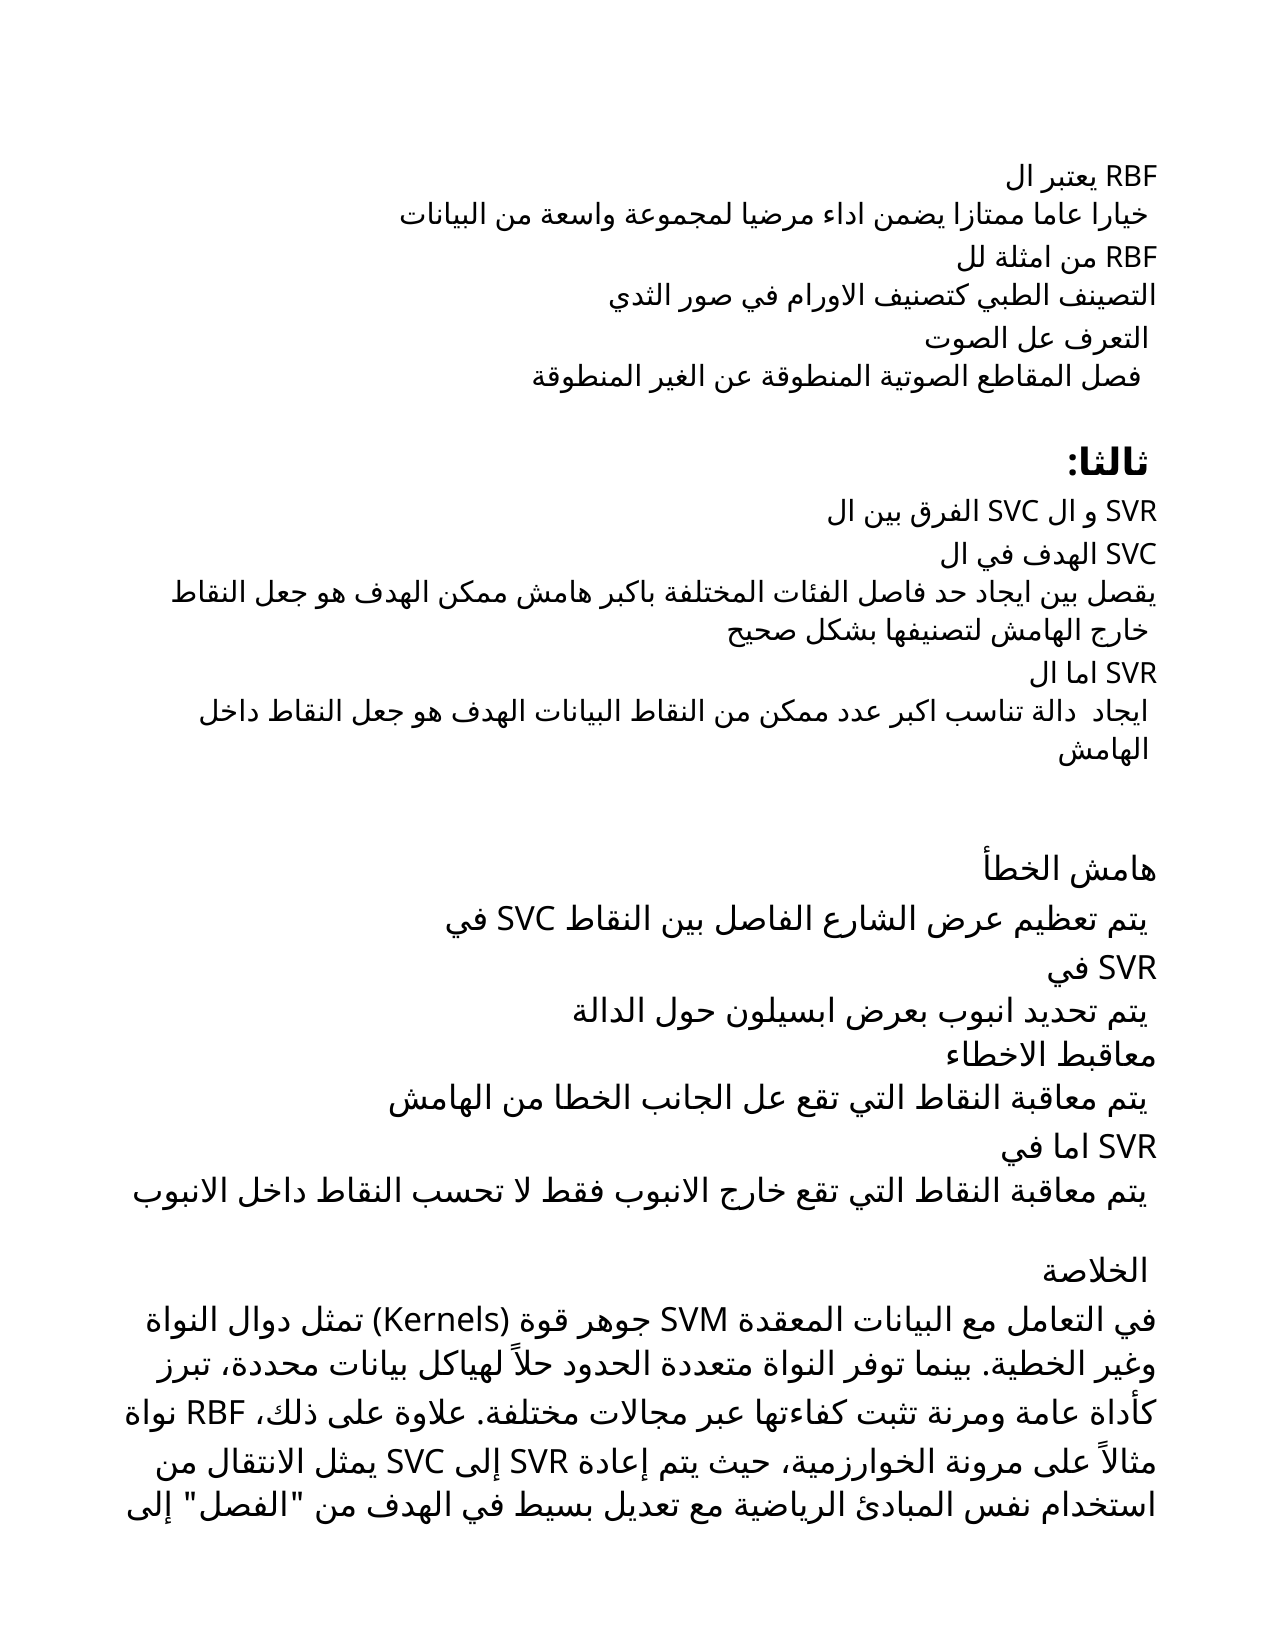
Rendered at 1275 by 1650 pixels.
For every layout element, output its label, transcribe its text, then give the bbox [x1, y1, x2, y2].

text اما ال SVR [118, 652, 1157, 695]
text التصينف الطبي كتصنيف الاورام في صور الثدي [118, 279, 1157, 317]
text يتم تحديد انبوب بعرض ابسيلون حول الدالة [118, 993, 1157, 1036]
text خيارا عاما ممتازا يضمن اداء مرضيا لمجموعة واسعة من البيانات [118, 198, 1157, 236]
text الخلاصة [118, 1252, 1157, 1296]
text معاقبط الاخطاء [118, 1036, 1157, 1079]
text هامش الخطأ [118, 845, 1157, 894]
text ايجاد دالة تناسب اكبر عدد ممكن من النقاط البيانات الهدف هو جعل النقاط داخل [118, 695, 1157, 733]
text تمثل دوال النواة (Kernels) جوهر قوة SVM في التعامل مع البيانات المعقدة وغير الخطية. بينما توفر النواة متعددة الحدود حلاً لهياكل بيانات محددة، تبرز نواة RBF كأداة عامة ومرنة تثبت كفاءتها عبر مجالات مختلفة. علاوة على ذلك، يمثل الانتقال من SVC إلى SVR مثالاً على مرونة الخوارزمية، حيث يتم إعادة استخدام نفس المبادئ الرياضية مع تعديل بسيط في الهدف من "الفصل" إلى "التقريب" مع تسامح محدد للأخطاء، مما يجعل من SVM أداة شاملة في صندوق أدوات عالم البيانات. [118, 1296, 1157, 1530]
text يعتبر ال RBF [118, 155, 1157, 198]
text اما في SVR [118, 1123, 1157, 1172]
text الفرق بين ال SVC و ال SVR [118, 490, 1157, 533]
text يتم معاقبة النقاط التي تقع عل الجانب الخطا من الهامش [118, 1079, 1157, 1123]
text يقصل بين ايجاد حد فاصل الفئات المختلفة باكبر هامش ممكن الهدف هو جعل النقاط خارج الهامش لتصنيفها بشكل صحيح [118, 576, 1157, 652]
text يتم معاقبة النقاط التي تقع خارج الانبوب فقط لا تحسب النقاط داخل الانبوب [118, 1172, 1157, 1216]
text من امثلة لل RBF [118, 236, 1157, 279]
text :ثالثا [118, 435, 1157, 490]
text الهامش [118, 733, 1157, 771]
text في SVC يتم تعظيم عرض الشارع الفاصل بين النقاط [118, 894, 1157, 943]
text فصل المقاطع الصوتية المنطوقة عن الغير المنطوقة [118, 360, 1157, 398]
text التعرف عل الصوت [118, 317, 1157, 360]
text في SVR [118, 943, 1157, 993]
text الهدف في ال SVC [118, 533, 1157, 576]
